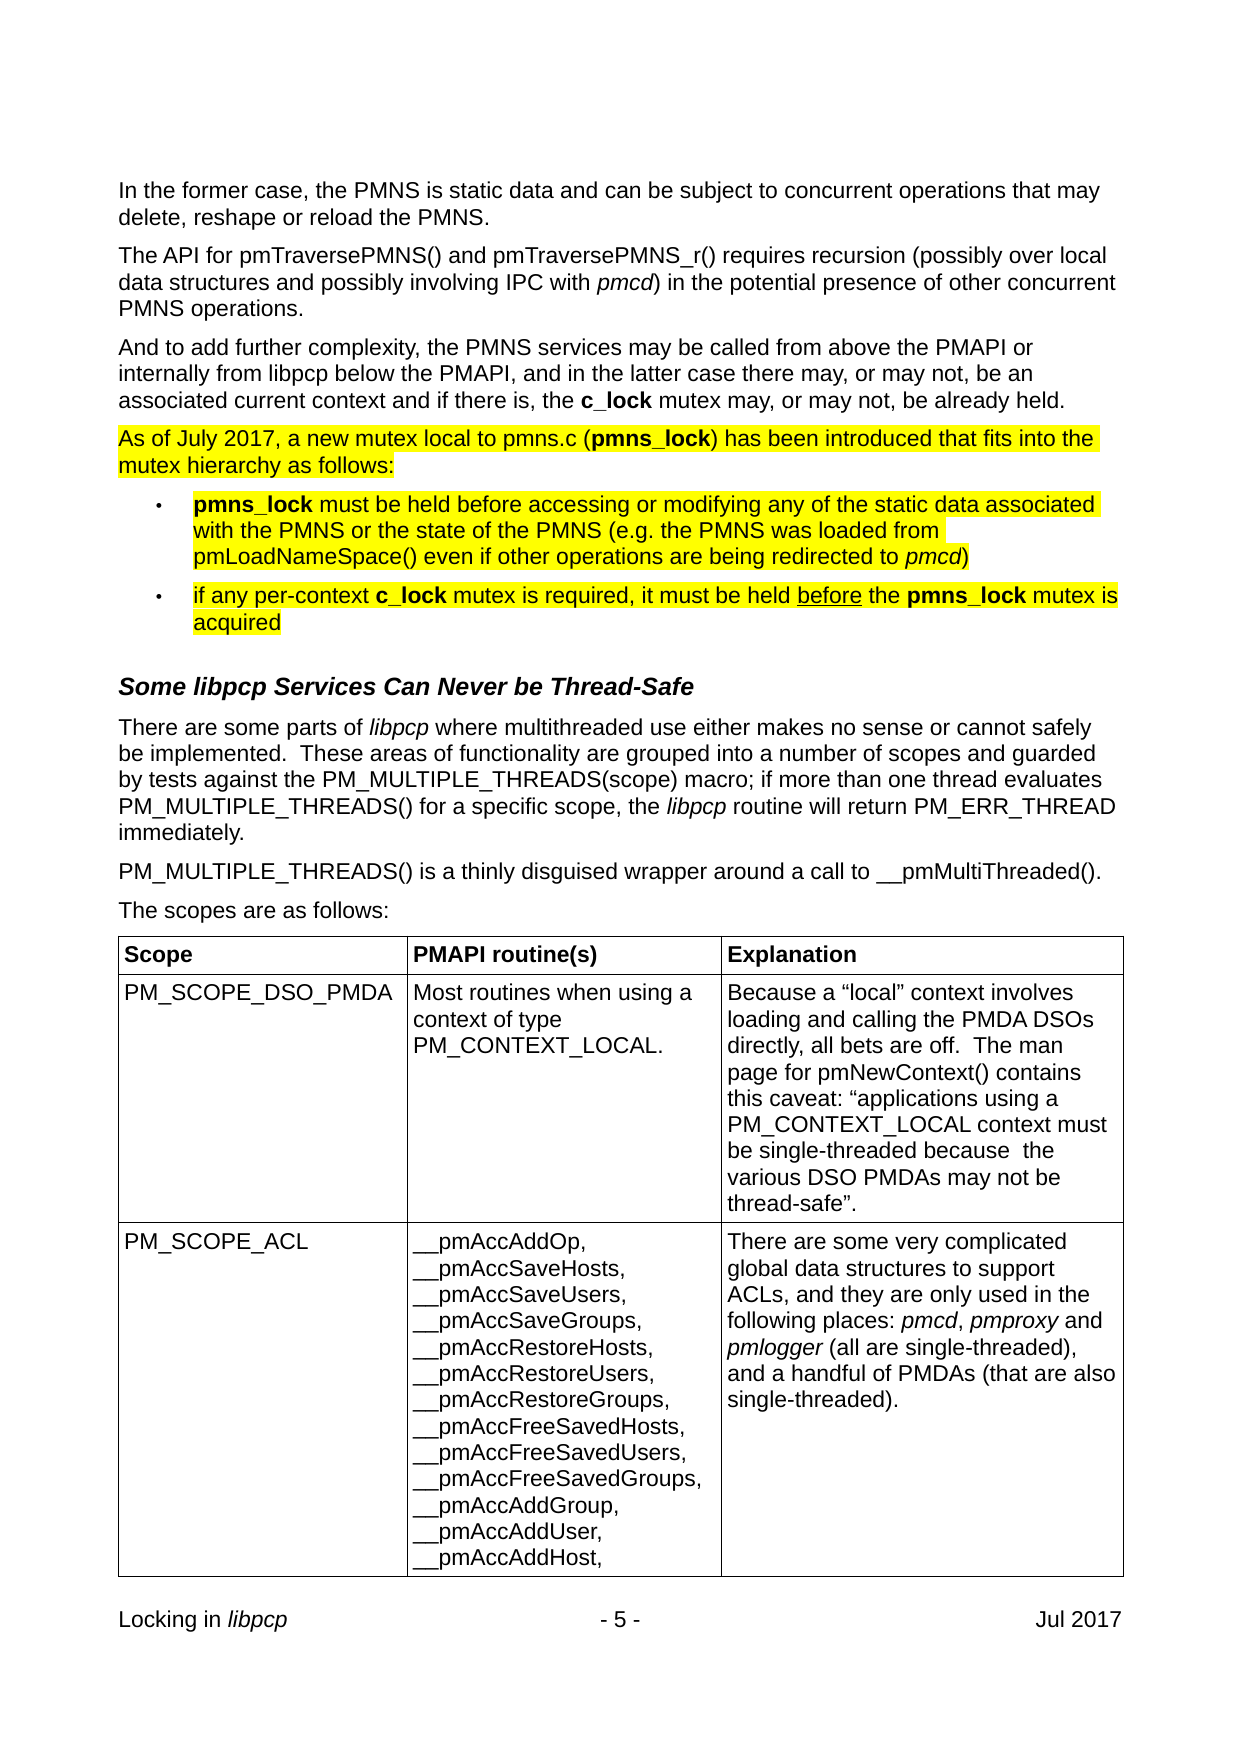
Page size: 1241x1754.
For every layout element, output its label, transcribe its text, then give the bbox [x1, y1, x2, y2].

text PM_MULTIPLE_THREADS() is a thinly disguised wrapper around a call to __pmMultiThreaded(). [118, 858, 1122, 884]
text There are some parts of libpcp where multithreaded use either makes no sense or cannot safely be implemented. These areas of functionality are grouped into a number of scopes and guarded by tests against the PM_MULTIPLE_THREADS(scope) macro; if more than one thread evaluates PM_MULTIPLE_THREADS() for a specific scope, the libpcp routine will return PM_ERR_THREAD immediately. [118, 714, 1122, 845]
text And to add further complexity, the PMNS services may be called from above the PMAPI or internally from libpcp below the PMAPI, and in the latter case there may, or may not, be an associated current context and if there is, the c_lock mutex may, or may not, be already held. [118, 334, 1122, 413]
table_cell __pmAccAddOp, __pmAccSaveHosts, __pmAccSaveUsers, __pmAccSaveGroups, __pmAccRestoreHosts, __pmAccRestoreUsers, __pmAccRestoreGroups, __pmAccFreeSavedHosts, __pmAccFreeSavedUsers, __pmAccFreeSavedGroups, __pmAccAddGroup, __pmAccAddUser, __pmAccAddHost, [408, 1223, 721, 1576]
subtitle Some libpcp Services Can Never be Thread-Safe [118, 672, 1122, 701]
list if any per-context c_lock mutex is required, it must be held before the pmns_lock mutex is acquired [156, 582, 1122, 635]
table_cell Most routines when using a context of type PM_CONTEXT_LOCAL. [408, 975, 721, 1222]
text The API for pmTraversePMNS() and pmTraversePMNS_r() requires recursion (possibly over local data structures and possibly involving IPC with pmcd) in the potential presence of other concurrent PMNS operations. [118, 242, 1122, 321]
table_header PMAPI routine(s) [408, 937, 721, 973]
table_cell There are some very complicated global data structures to support ACLs, and they are only used in the following places: pmcd, pmproxy and pmlogger (all are single-threaded), and a handful of PMDAs (that are also single-threaded). [722, 1223, 1123, 1576]
table_cell PM_SCOPE_ACL [119, 1223, 407, 1576]
table_header Scope [119, 937, 407, 973]
text The scopes are as follows: [118, 897, 1122, 923]
table_header Explanation [722, 937, 1123, 973]
table_cell Because a “local” context involves loading and calling the PMDA DSOs directly, all bets are off. The man page for pmNewContext() contains this caveat: “applications using a PM_CONTEXT_LOCAL context must be single-threaded because the various DSO PMDAs may not be thread-safe”. [722, 975, 1123, 1222]
list pmns_lock must be held before accessing or modifying any of the static data associated with the PMNS or the state of the PMNS (e.g. the PMNS was loaded from pmLoadNameSpace() even if other operations are being redirected to pmcd) [156, 491, 1122, 570]
text In the former case, the PMNS is static data and can be subject to concurrent operations that may delete, reshape or reload the PMNS. [118, 177, 1122, 230]
table_cell PM_SCOPE_DSO_PMDA [119, 975, 407, 1222]
text As of July 2017, a new mutex local to pmns.c (pmns_lock) has been introduced that fits into the mutex hierarchy as follows: [118, 425, 1122, 478]
